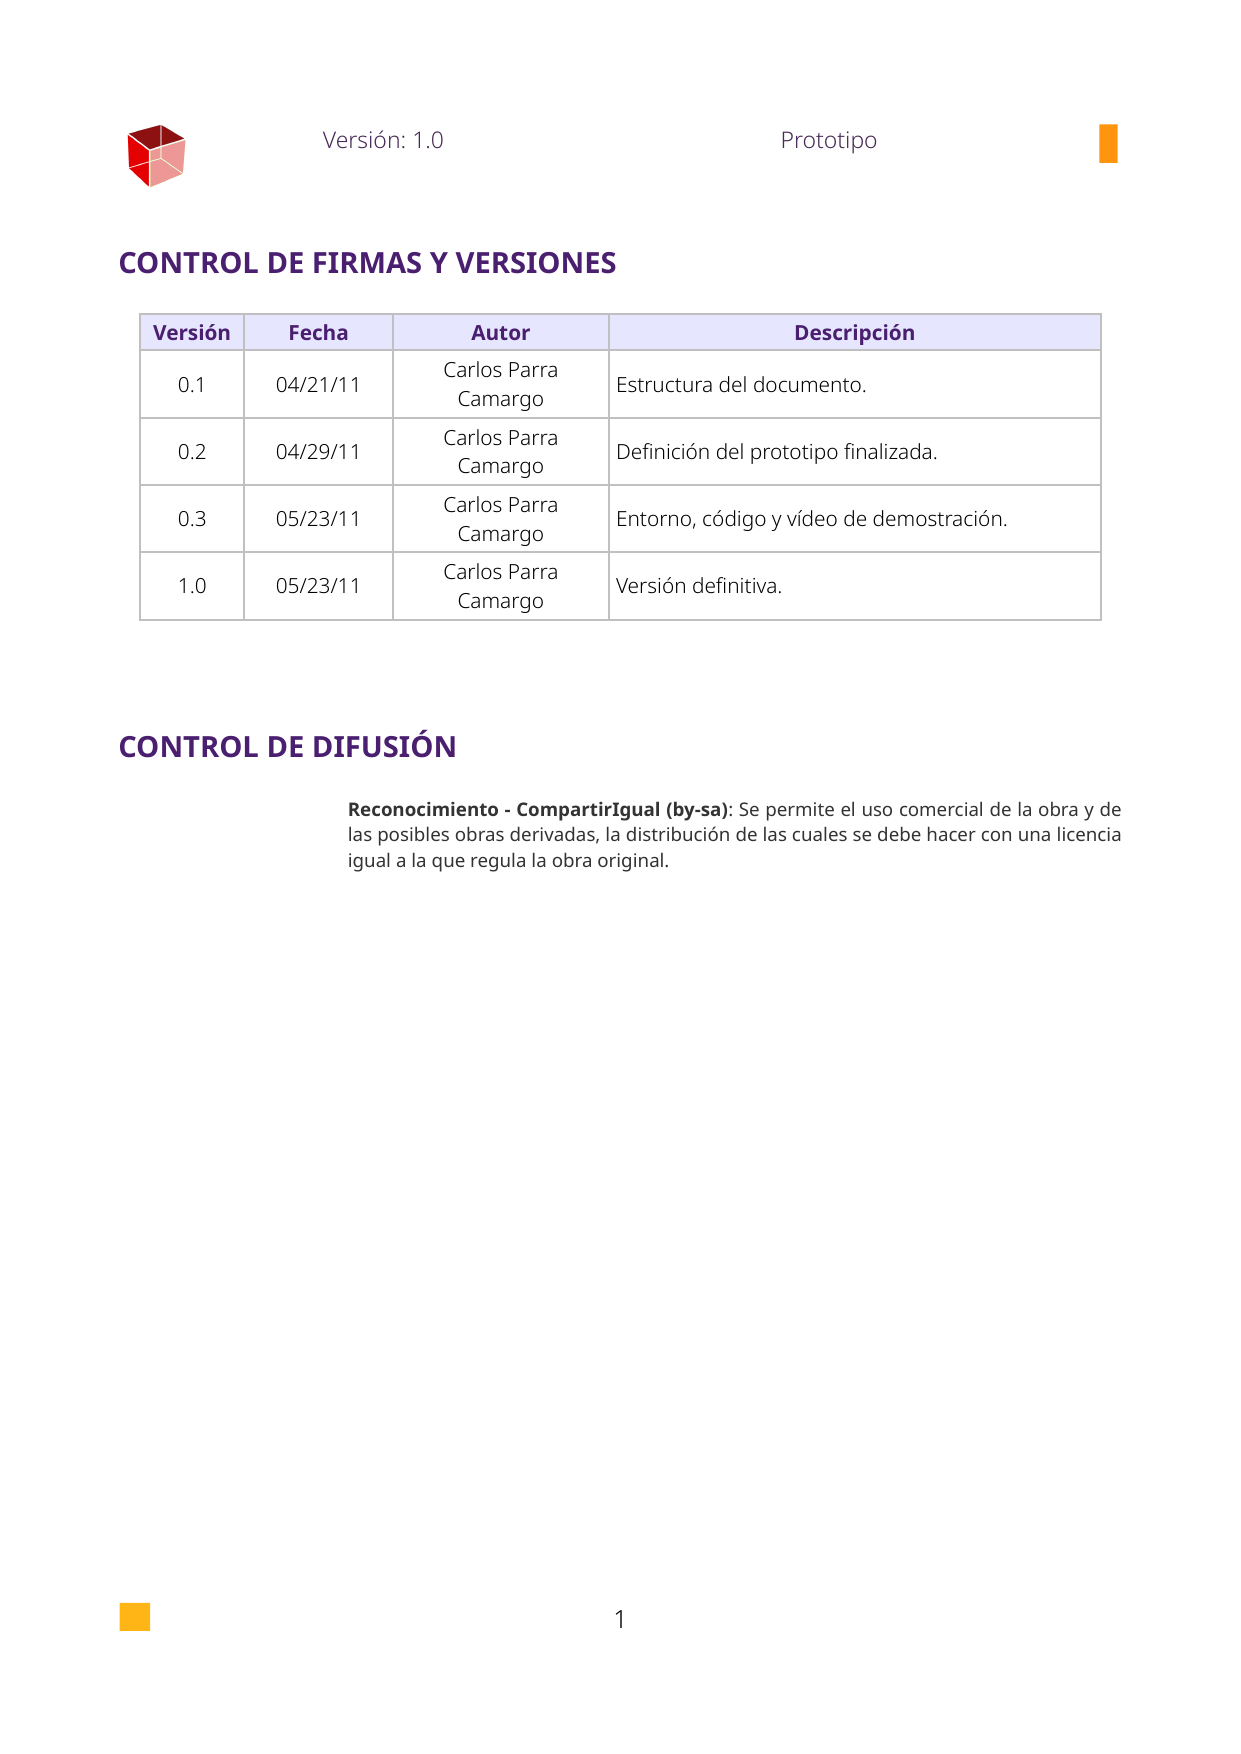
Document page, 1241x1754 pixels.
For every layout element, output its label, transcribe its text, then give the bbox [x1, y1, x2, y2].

table_cell Versión definitiva. [610, 553, 1100, 618]
table_cell 21/04/11 [245, 351, 392, 417]
table_header Descripción [610, 315, 1100, 349]
table_cell Estructura del documento. [610, 351, 1100, 417]
table_cell 0.3 [141, 486, 243, 551]
table_cell 23/05/11 [245, 553, 392, 618]
table_header Fecha [245, 315, 392, 349]
table_cell 0.2 [141, 419, 243, 484]
table_cell 1.0 [141, 553, 243, 618]
text Reconocimiento - CompartirIgual (by-sa): Se permite el uso comercial de la obra y de las posibles obras derivadas, la distribución de las cuales se debe hacer con una licencia igual a la que regula la obra original. [118, 796, 1122, 873]
table_cell Carlos Parra Camargo [394, 486, 608, 551]
picture [123, 123, 189, 189]
table_cell 23/05/11 [245, 486, 392, 551]
table_cell 29/04/11 [245, 419, 392, 484]
table_cell Carlos Parra Camargo [394, 351, 608, 417]
table_cell Definición del prototipo finalizada. [610, 419, 1100, 484]
table_cell Entorno, código y vídeo de demostración. [610, 486, 1100, 551]
subtitle Control de difusión [118, 726, 1122, 766]
table_cell 0.1 [141, 351, 243, 417]
table_header Autor [394, 315, 608, 349]
subtitle CONTROL DE FIRMAS Y versiones [118, 243, 1122, 282]
table_cell Carlos Parra Camargo [394, 553, 608, 618]
table_header Versión [141, 315, 243, 349]
table_cell Carlos Parra Camargo [394, 419, 608, 484]
